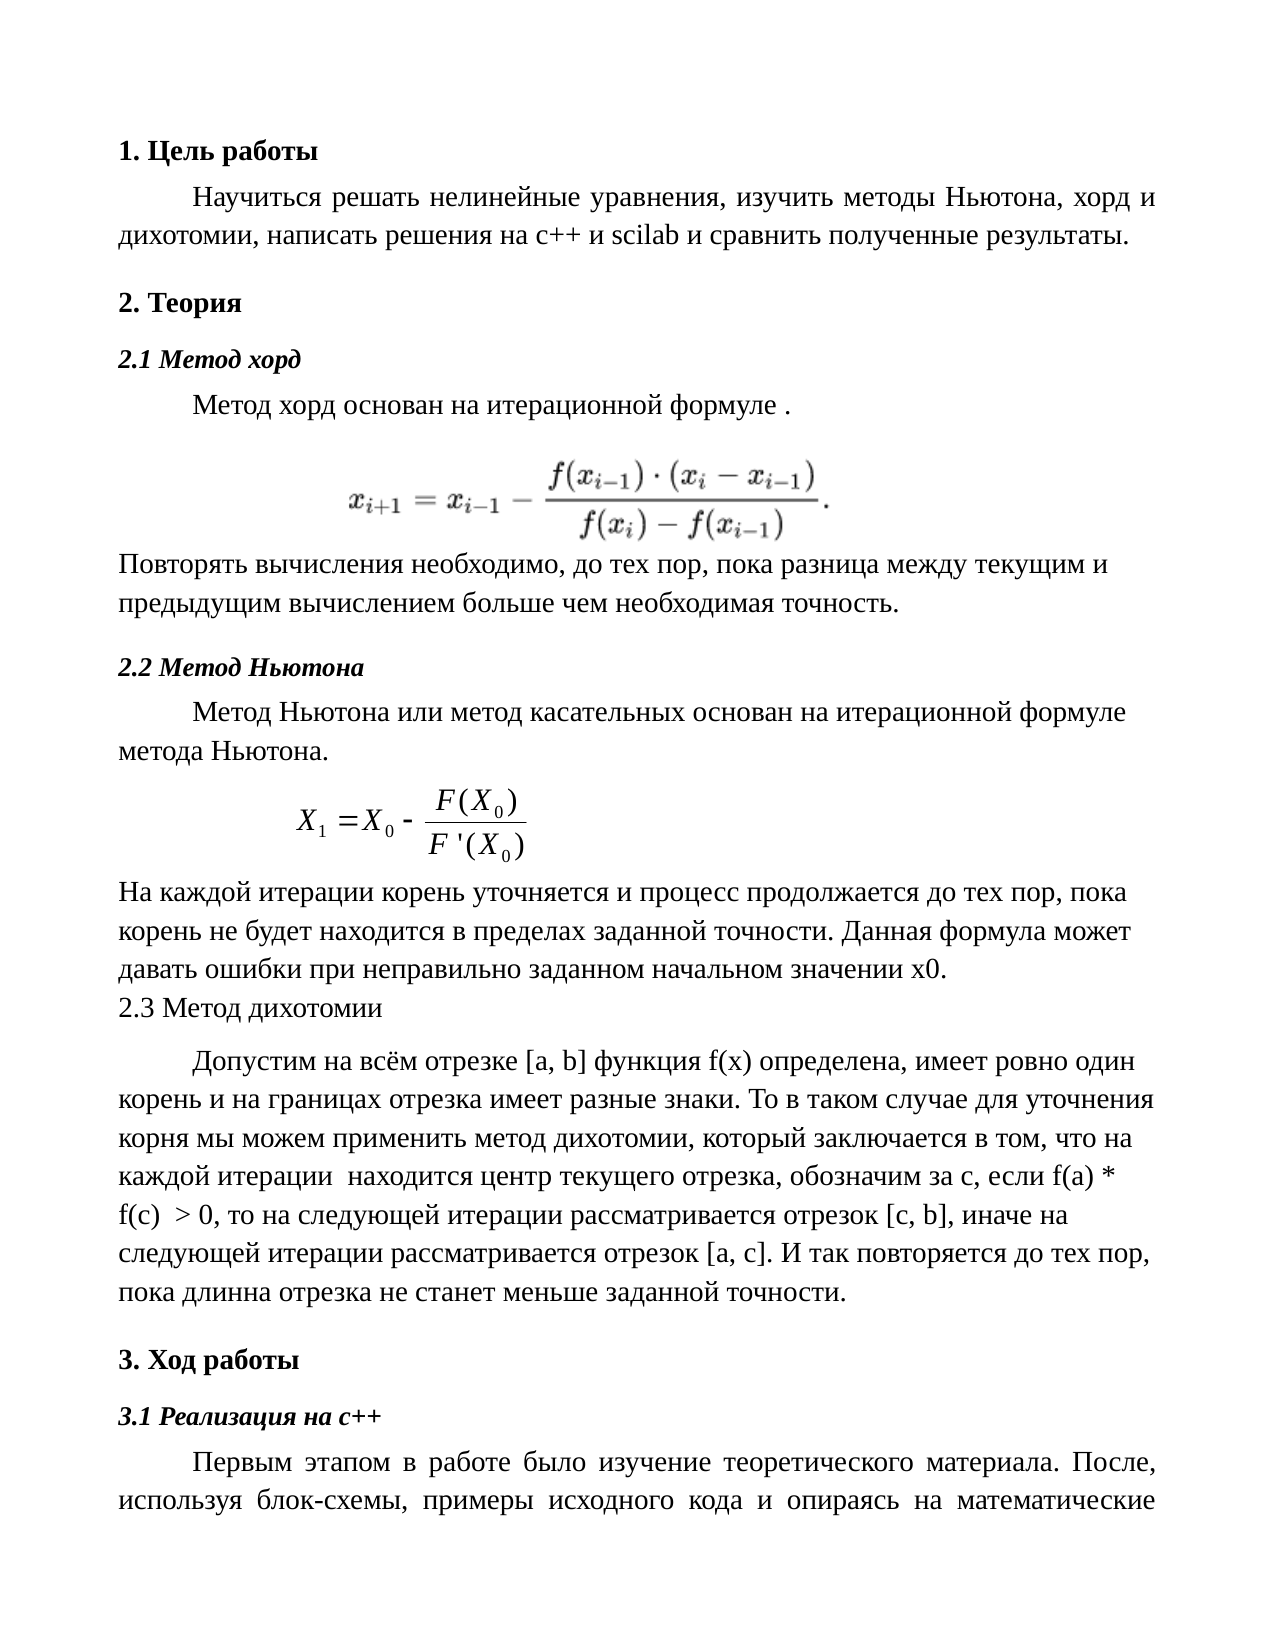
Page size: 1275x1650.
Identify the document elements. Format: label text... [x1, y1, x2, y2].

text Допустим на всём отрезке [a, b] функция f(x) определена, имеет ровно один корень и на границах отрезка имеет разные знаки. То в таком случае для уточнения корня мы можем применить метод дихотомии, который заключается в том, что на каждой итерации находится центр текущего отрезка, обозначим за с, если f(a) * f(c) > 0, то на следующей итерации рассматривается отрезок [c, b], иначе на следующей итерации рассматривается отрезок [a, c]. И так повторяется до тех пор, пока длинна отрезка не станет меньше заданной точности. [118, 1043, 1157, 1308]
text Метод хорд основан на итерационной формуле . [118, 387, 1157, 421]
text На каждой итерации корень уточняется и процесс продолжается до тех пор, пока корень не будет находится в пределах заданной точности. Данная формула может давать ошибки при неправильно заданном начальном значении x0. 2.3 Метод дихотомии [118, 786, 1157, 1023]
subtitle 2.2 Метод Ньютона [118, 651, 1157, 682]
text Первым этапом в работе было изучение теоретического материала. После, используя блок-схемы, примеры исходного кода и опираясь на математические [118, 1444, 1157, 1516]
subtitle 1. Цель работы [118, 133, 1157, 166]
subtitle 2. Теория [118, 285, 1157, 318]
subtitle 3.1 Реализация на c++ [118, 1400, 1157, 1431]
subtitle 2.1 Метод хорд [118, 343, 1157, 375]
subtitle 3. Ход работы [118, 1342, 1157, 1375]
text Научиться решать нелинейные уравнения, изучить методы Ньютона, хорд и дихотомии, написать решения на c++ и scilab и сравнить полученные результаты. [118, 179, 1157, 251]
text Повторять вычисления необходимо, до тех пор, пока разница между текущим и предыдущим вычислением больше чем необходимая точность. [118, 547, 1157, 619]
text Метод Ньютона или метод касательных основан на итерационной формуле метода Ньютона. [118, 694, 1157, 766]
picture [348, 457, 830, 545]
